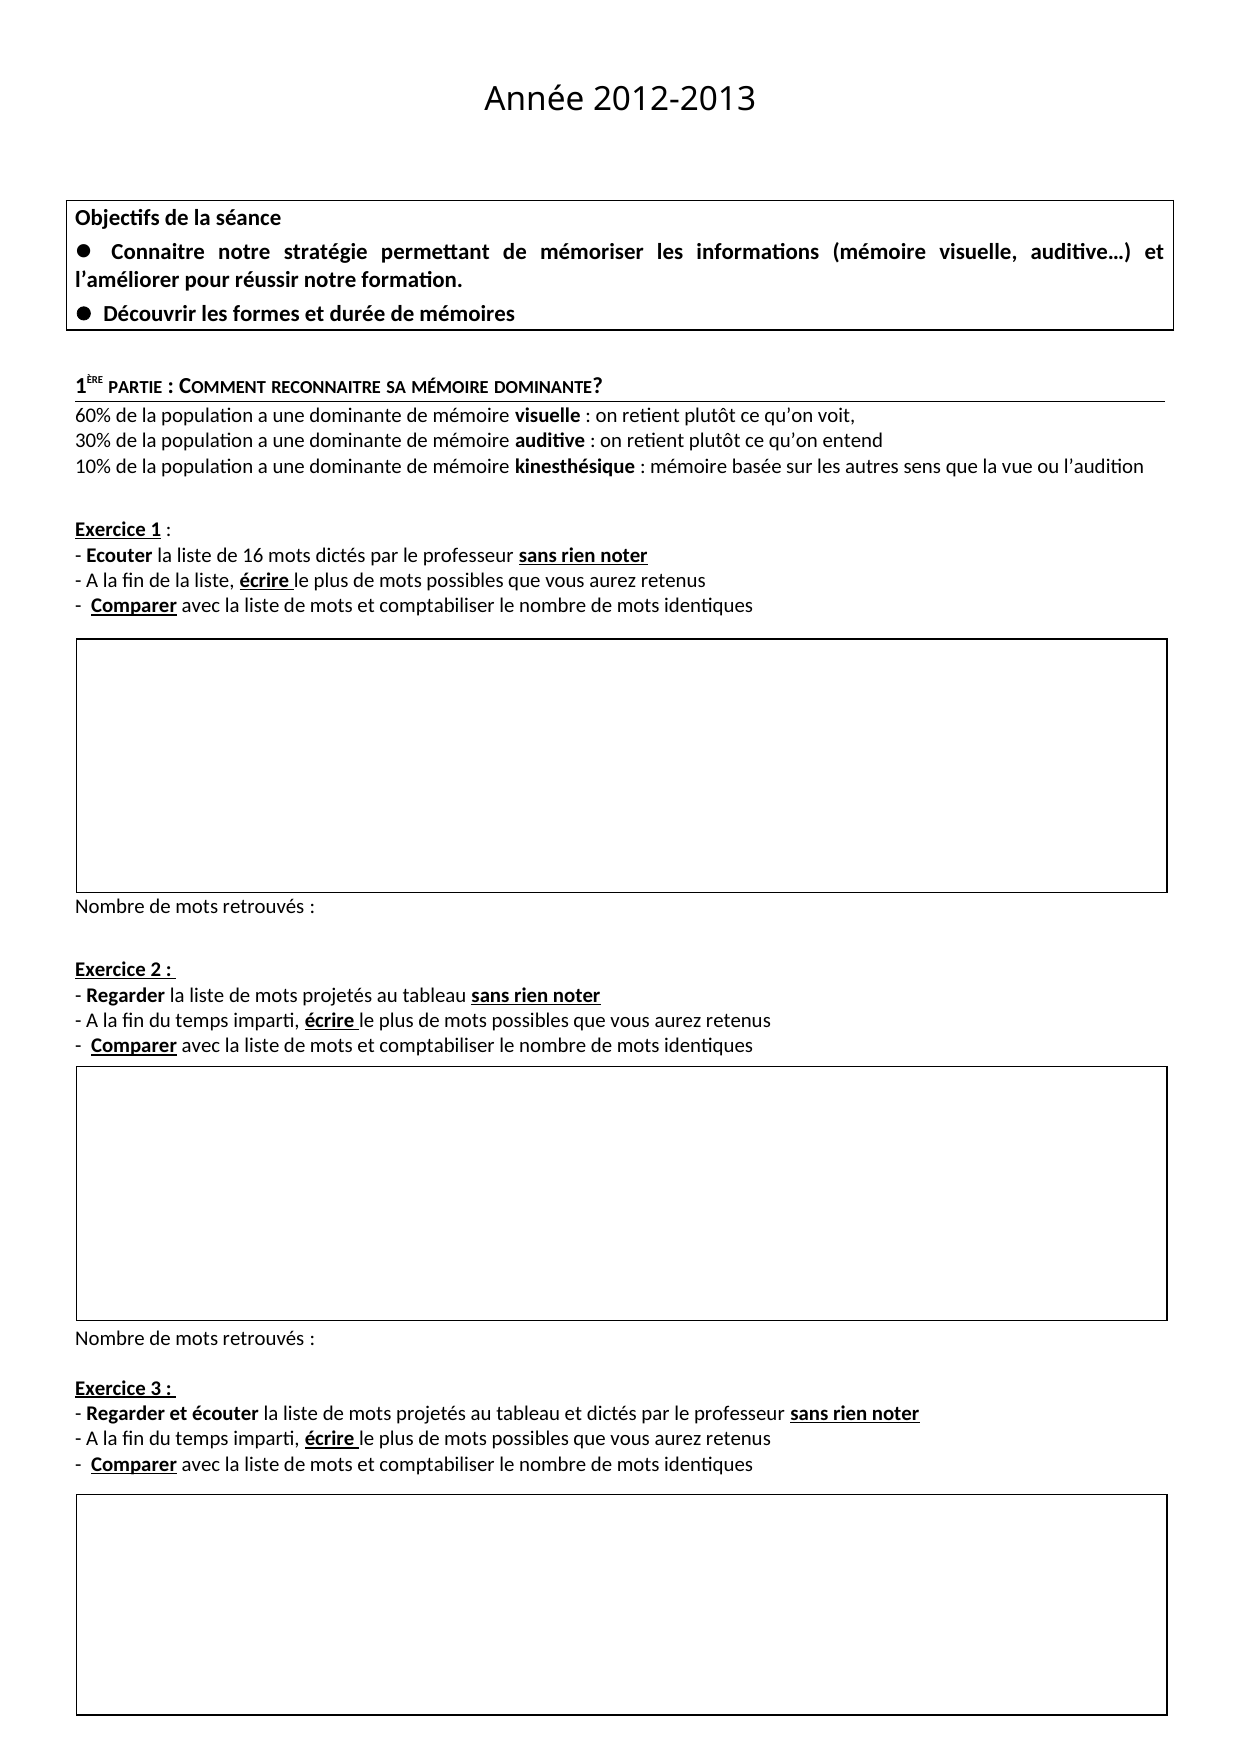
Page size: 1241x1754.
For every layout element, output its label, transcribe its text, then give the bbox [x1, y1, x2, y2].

text Exercice 2 : [75, 956, 1165, 982]
text - A la fin de la liste, écrire le plus de mots possibles que vous aurez retenus [75, 567, 1165, 593]
text Nombre de mots retrouvés : [75, 1325, 1165, 1350]
text - Comparer avec la liste de mots et comptabiliser le nombre de mots identiques [75, 1033, 1165, 1058]
text 1ère partie : Comment reconnaitre sa mémoire dominante? [75, 371, 1165, 401]
text Année 2012-2013 [75, 75, 1165, 120]
text Objectifs de la séance [67, 201, 1173, 231]
text - A la fin du temps imparti, écrire le plus de mots possibles que vous aurez retenus [75, 1007, 1165, 1033]
text Exercice 3 : [75, 1375, 1165, 1400]
text 60% de la population a une dominante de mémoire visuelle : on retient plutôt ce qu’on voit, [75, 402, 1165, 428]
text  Connaitre notre stratégie permettant de mémoriser les informations (mémoire visuelle, auditive…) et l’améliorer pour réussir notre formation. [67, 234, 1173, 293]
text - Comparer avec la liste de mots et comptabiliser le nombre de mots identiques [75, 593, 1165, 618]
text  Découvrir les formes et durée de mémoires [67, 296, 1173, 329]
text Nombre de mots retrouvés : [75, 893, 1165, 918]
text Exercice 1 : [75, 516, 1165, 542]
text - Comparer avec la liste de mots et comptabiliser le nombre de mots identiques [75, 1451, 1165, 1476]
text 30% de la population a une dominante de mémoire auditive : on retient plutôt ce qu’on entend [75, 428, 1165, 453]
text 10% de la population a une dominante de mémoire kinesthésique : mémoire basée sur les autres sens que la vue ou l’audition [75, 453, 1165, 478]
text - Regarder la liste de mots projetés au tableau sans rien noter [75, 982, 1165, 1007]
text - Regarder et écouter la liste de mots projetés au tableau et dictés par le professeur sans rien noter [75, 1400, 1165, 1426]
text - A la fin du temps imparti, écrire le plus de mots possibles que vous aurez retenus [75, 1426, 1165, 1451]
text - Ecouter la liste de 16 mots dictés par le professeur sans rien noter [75, 542, 1165, 567]
